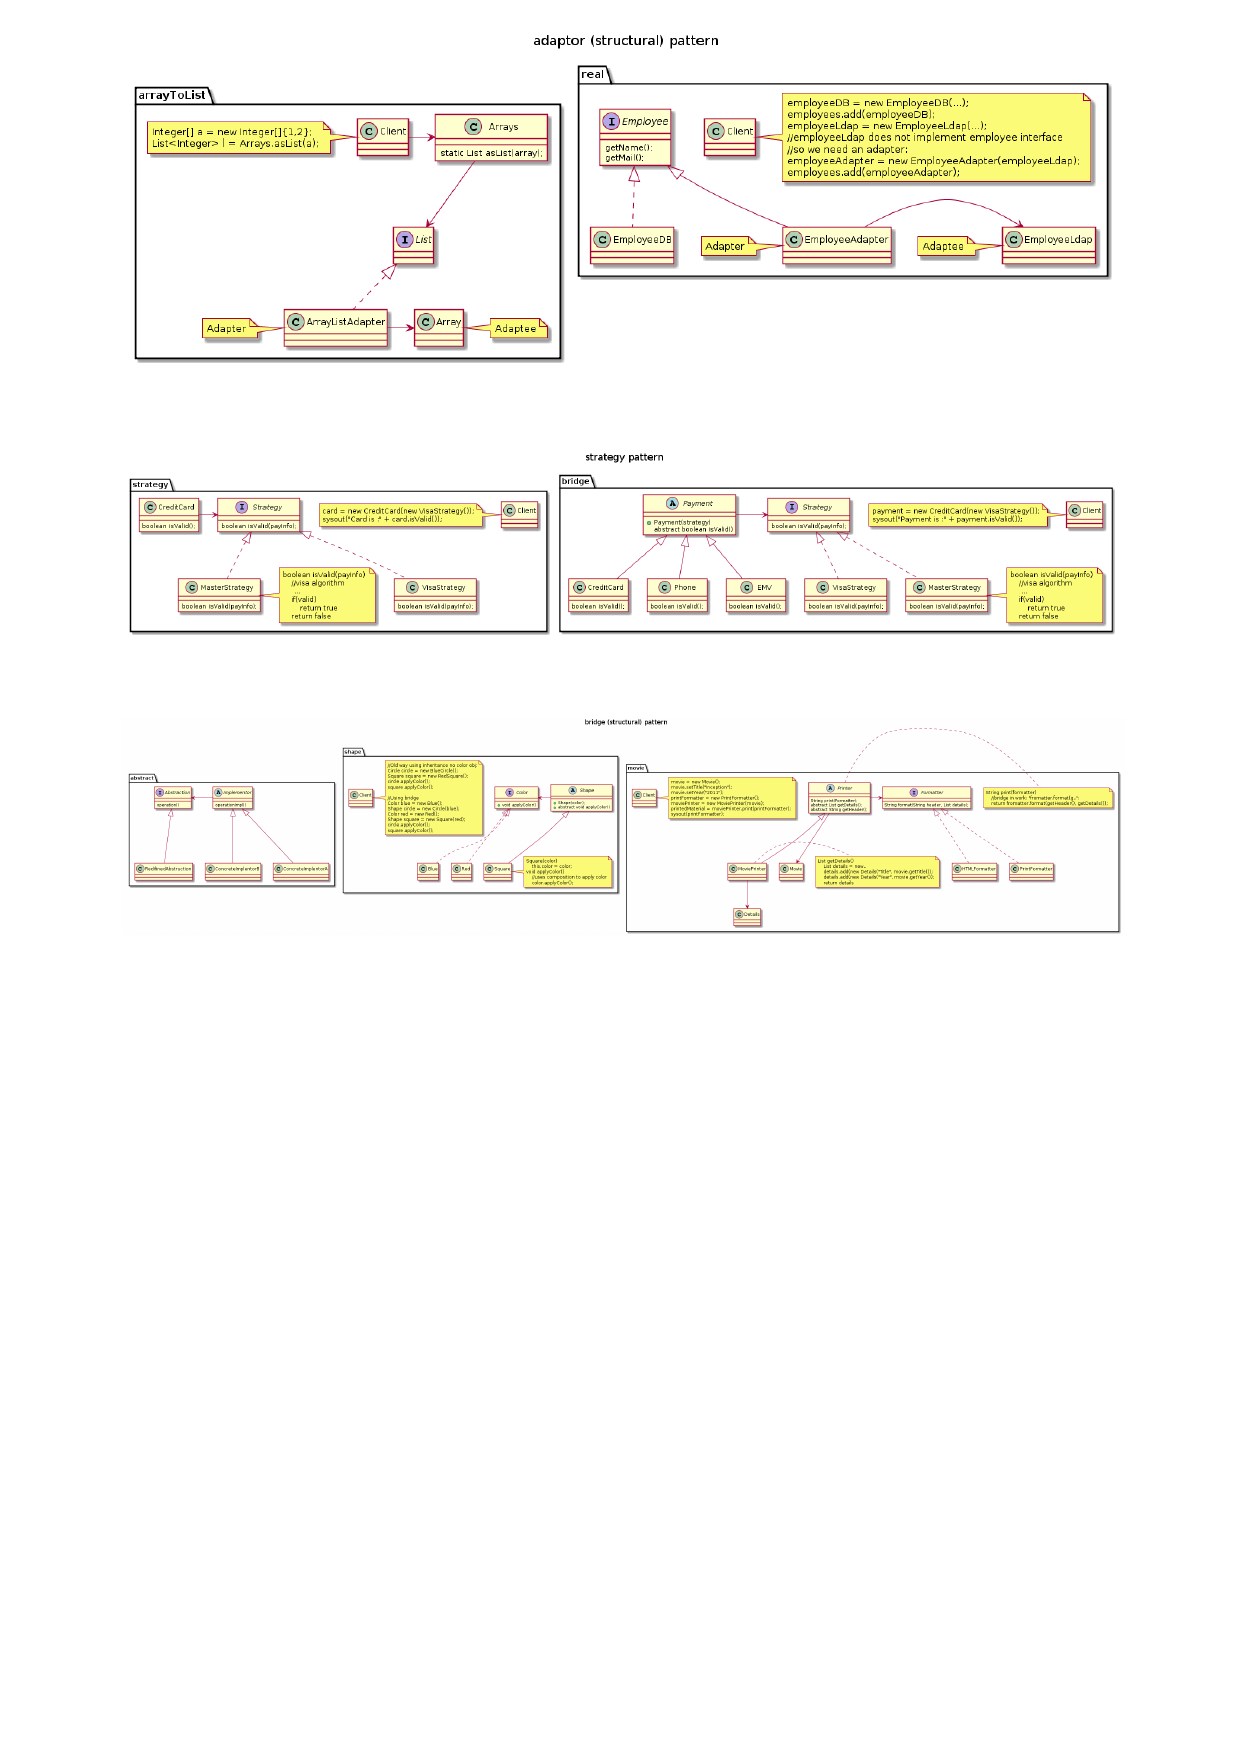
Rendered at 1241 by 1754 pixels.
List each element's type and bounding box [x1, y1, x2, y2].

picture [118, 32, 1123, 366]
picture [121, 718, 1126, 935]
picture [118, 452, 1123, 637]
